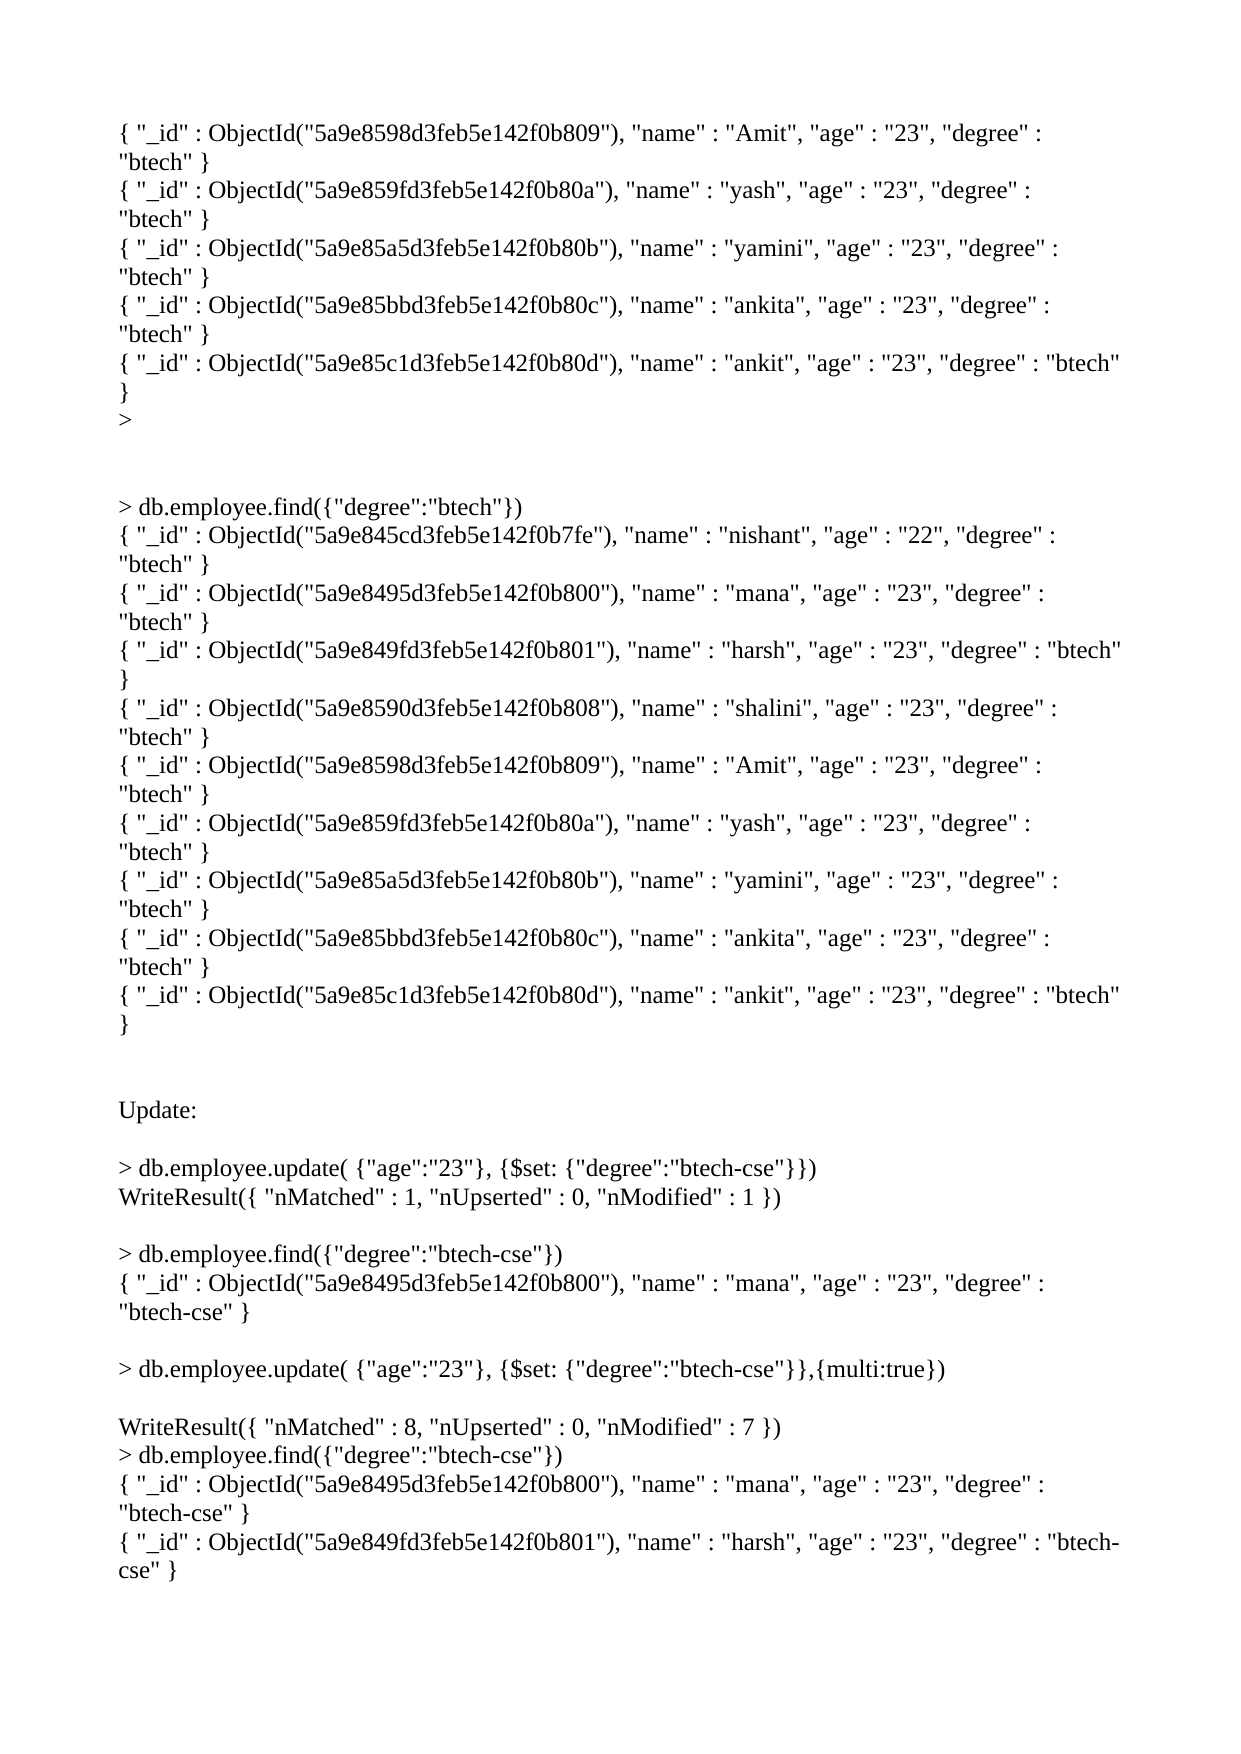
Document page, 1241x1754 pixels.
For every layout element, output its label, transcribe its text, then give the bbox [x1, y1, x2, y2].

text { "_id" : ObjectId("5a9e8590d3feb5e142f0b808"), "name" : "shalini", "age" : "23", "degree" : "btech" } [118, 693, 1122, 751]
text WriteResult({ "nMatched" : 1, "nUpserted" : 0, "nModified" : 1 }) [118, 1182, 1122, 1211]
text > [118, 406, 1122, 434]
text { "_id" : ObjectId("5a9e8598d3feb5e142f0b809"), "name" : "Amit", "age" : "23", "degree" : "btech" } [118, 118, 1122, 176]
text Update: [118, 1096, 1122, 1124]
text { "_id" : ObjectId("5a9e859fd3feb5e142f0b80a"), "name" : "yash", "age" : "23", "degree" : "btech" } [118, 808, 1122, 866]
text { "_id" : ObjectId("5a9e85c1d3feb5e142f0b80d"), "name" : "ankit", "age" : "23", "degree" : "btech" } [118, 348, 1122, 406]
text { "_id" : ObjectId("5a9e849fd3feb5e142f0b801"), "name" : "harsh", "age" : "23", "degree" : "btech" } [118, 636, 1122, 693]
text { "_id" : ObjectId("5a9e85a5d3feb5e142f0b80b"), "name" : "yamini", "age" : "23", "degree" : "btech" } [118, 233, 1122, 291]
text > db.employee.update( {"age":"23"}, {$set: {"degree":"btech-cse"}}) [118, 1153, 1122, 1182]
text > db.employee.find({"degree":"btech-cse"}) [118, 1441, 1122, 1469]
text { "_id" : ObjectId("5a9e85bbd3feb5e142f0b80c"), "name" : "ankita", "age" : "23", "degree" : "btech" } [118, 923, 1122, 981]
text WriteResult({ "nMatched" : 8, "nUpserted" : 0, "nModified" : 7 }) [118, 1412, 1122, 1441]
text > db.employee.update( {"age":"23"}, {$set: {"degree":"btech-cse"}},{multi:true}) [118, 1354, 1122, 1383]
text { "_id" : ObjectId("5a9e8495d3feb5e142f0b800"), "name" : "mana", "age" : "23", "degree" : "btech" } [118, 578, 1122, 636]
text { "_id" : ObjectId("5a9e8495d3feb5e142f0b800"), "name" : "mana", "age" : "23", "degree" : "btech-cse" } [118, 1268, 1122, 1326]
text { "_id" : ObjectId("5a9e8598d3feb5e142f0b809"), "name" : "Amit", "age" : "23", "degree" : "btech" } [118, 751, 1122, 808]
text { "_id" : ObjectId("5a9e85a5d3feb5e142f0b80b"), "name" : "yamini", "age" : "23", "degree" : "btech" } [118, 866, 1122, 923]
text > db.employee.find({"degree":"btech-cse"}) [118, 1239, 1122, 1268]
text { "_id" : ObjectId("5a9e85c1d3feb5e142f0b80d"), "name" : "ankit", "age" : "23", "degree" : "btech" } [118, 981, 1122, 1038]
text { "_id" : ObjectId("5a9e859fd3feb5e142f0b80a"), "name" : "yash", "age" : "23", "degree" : "btech" } [118, 176, 1122, 233]
text { "_id" : ObjectId("5a9e85bbd3feb5e142f0b80c"), "name" : "ankita", "age" : "23", "degree" : "btech" } [118, 291, 1122, 348]
text { "_id" : ObjectId("5a9e845cd3feb5e142f0b7fe"), "name" : "nishant", "age" : "22", "degree" : "btech" } [118, 521, 1122, 578]
text { "_id" : ObjectId("5a9e8495d3feb5e142f0b800"), "name" : "mana", "age" : "23", "degree" : "btech-cse" } [118, 1469, 1122, 1527]
text { "_id" : ObjectId("5a9e849fd3feb5e142f0b801"), "name" : "harsh", "age" : "23", "degree" : "btech-cse" } [118, 1527, 1122, 1584]
text > db.employee.find({"degree":"btech"}) [118, 492, 1122, 521]
